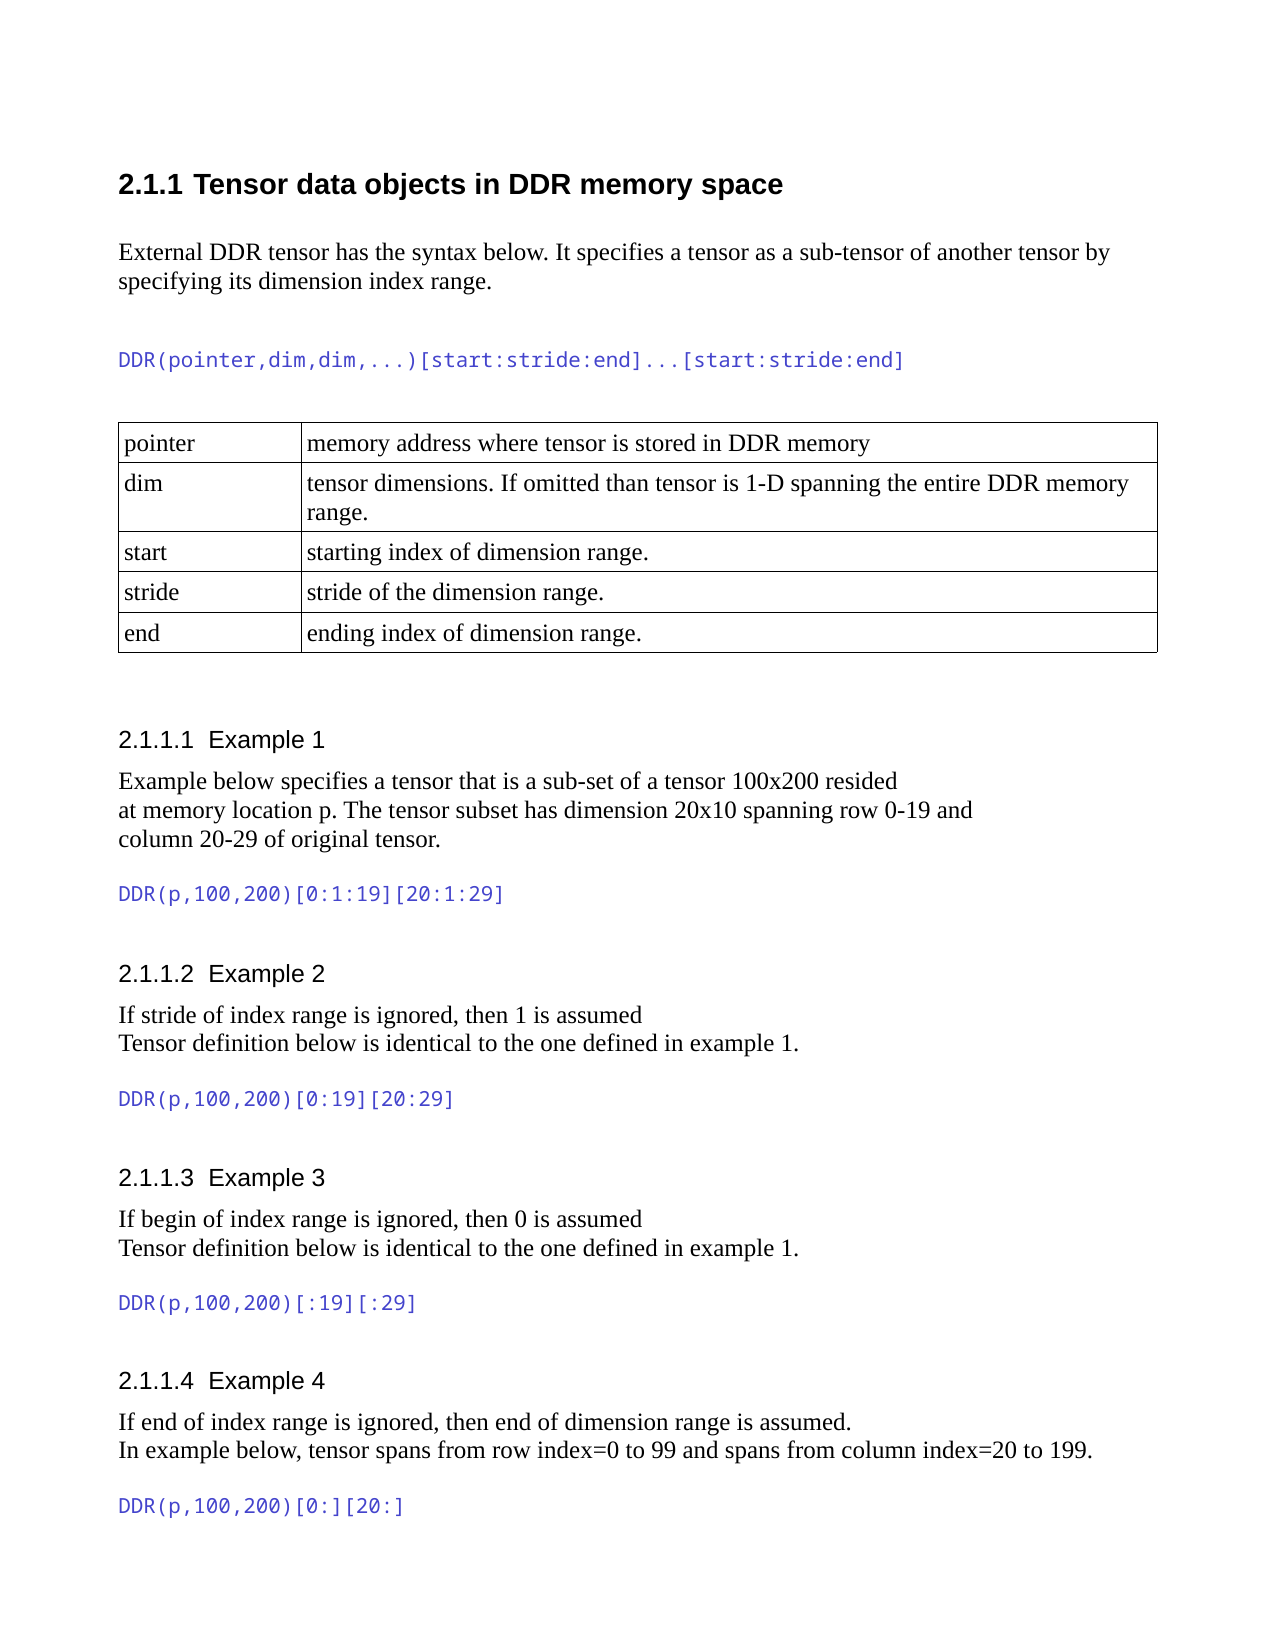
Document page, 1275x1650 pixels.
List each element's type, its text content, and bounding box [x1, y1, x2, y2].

table_cell stride [119, 572, 301, 612]
table_cell start [119, 532, 301, 571]
subtitle Example 2 [118, 959, 1157, 987]
subtitle Example 1 [118, 725, 1157, 754]
subtitle Example 4 [118, 1366, 1157, 1394]
subtitle Tensor data objects in DDR memory space [118, 167, 1157, 201]
table_cell end [119, 613, 301, 652]
text Tensor definition below is identical to the one defined in example 1. [118, 1233, 1157, 1262]
text If end of index range is ignored, then end of dimension range is assumed. [118, 1407, 1157, 1436]
table_header pointer [119, 423, 301, 462]
table_cell tensor dimensions. If omitted than tensor is 1-D spanning the entire DDR memory range. [302, 463, 1157, 531]
text DDR(pointer,dim,dim,...)[start:stride:end]...[start:stride:end] [118, 345, 1157, 374]
text DDR(p,100,200)[:19][:29] [118, 1288, 1157, 1317]
table_header memory address where tensor is stored in DDR memory [302, 423, 1157, 462]
text column 20-29 of original tensor. [118, 824, 1157, 853]
subtitle Example 3 [118, 1163, 1157, 1192]
table_cell starting index of dimension range. [302, 532, 1157, 571]
text DDR(p,100,200)[0:19][20:29] [118, 1084, 1157, 1112]
table_cell ending index of dimension range. [302, 613, 1157, 652]
text at memory location p. The tensor subset has dimension 20x10 spanning row 0-19 and [118, 795, 1157, 824]
text Tensor definition below is identical to the one defined in example 1. [118, 1028, 1157, 1057]
text Example below specifies a tensor that is a sub-set of a tensor 100x200 resided [118, 766, 1157, 795]
text DDR(p,100,200)[0:1:19][20:1:29] [118, 879, 1157, 907]
table_cell stride of the dimension range. [302, 572, 1157, 612]
table_cell dim [119, 463, 301, 531]
text External DDR tensor has the syntax below. It specifies a tensor as a sub-tensor of another tensor by specifying its dimension index range. [118, 237, 1157, 295]
text If begin of index range is ignored, then 0 is assumed [118, 1204, 1157, 1233]
text If stride of index range is ignored, then 1 is assumed [118, 1000, 1157, 1028]
text In example below, tensor spans from row index=0 to 99 and spans from column index=20 to 199. [118, 1436, 1157, 1464]
text DDR(p,100,200)[0:][20:] [118, 1491, 1157, 1519]
